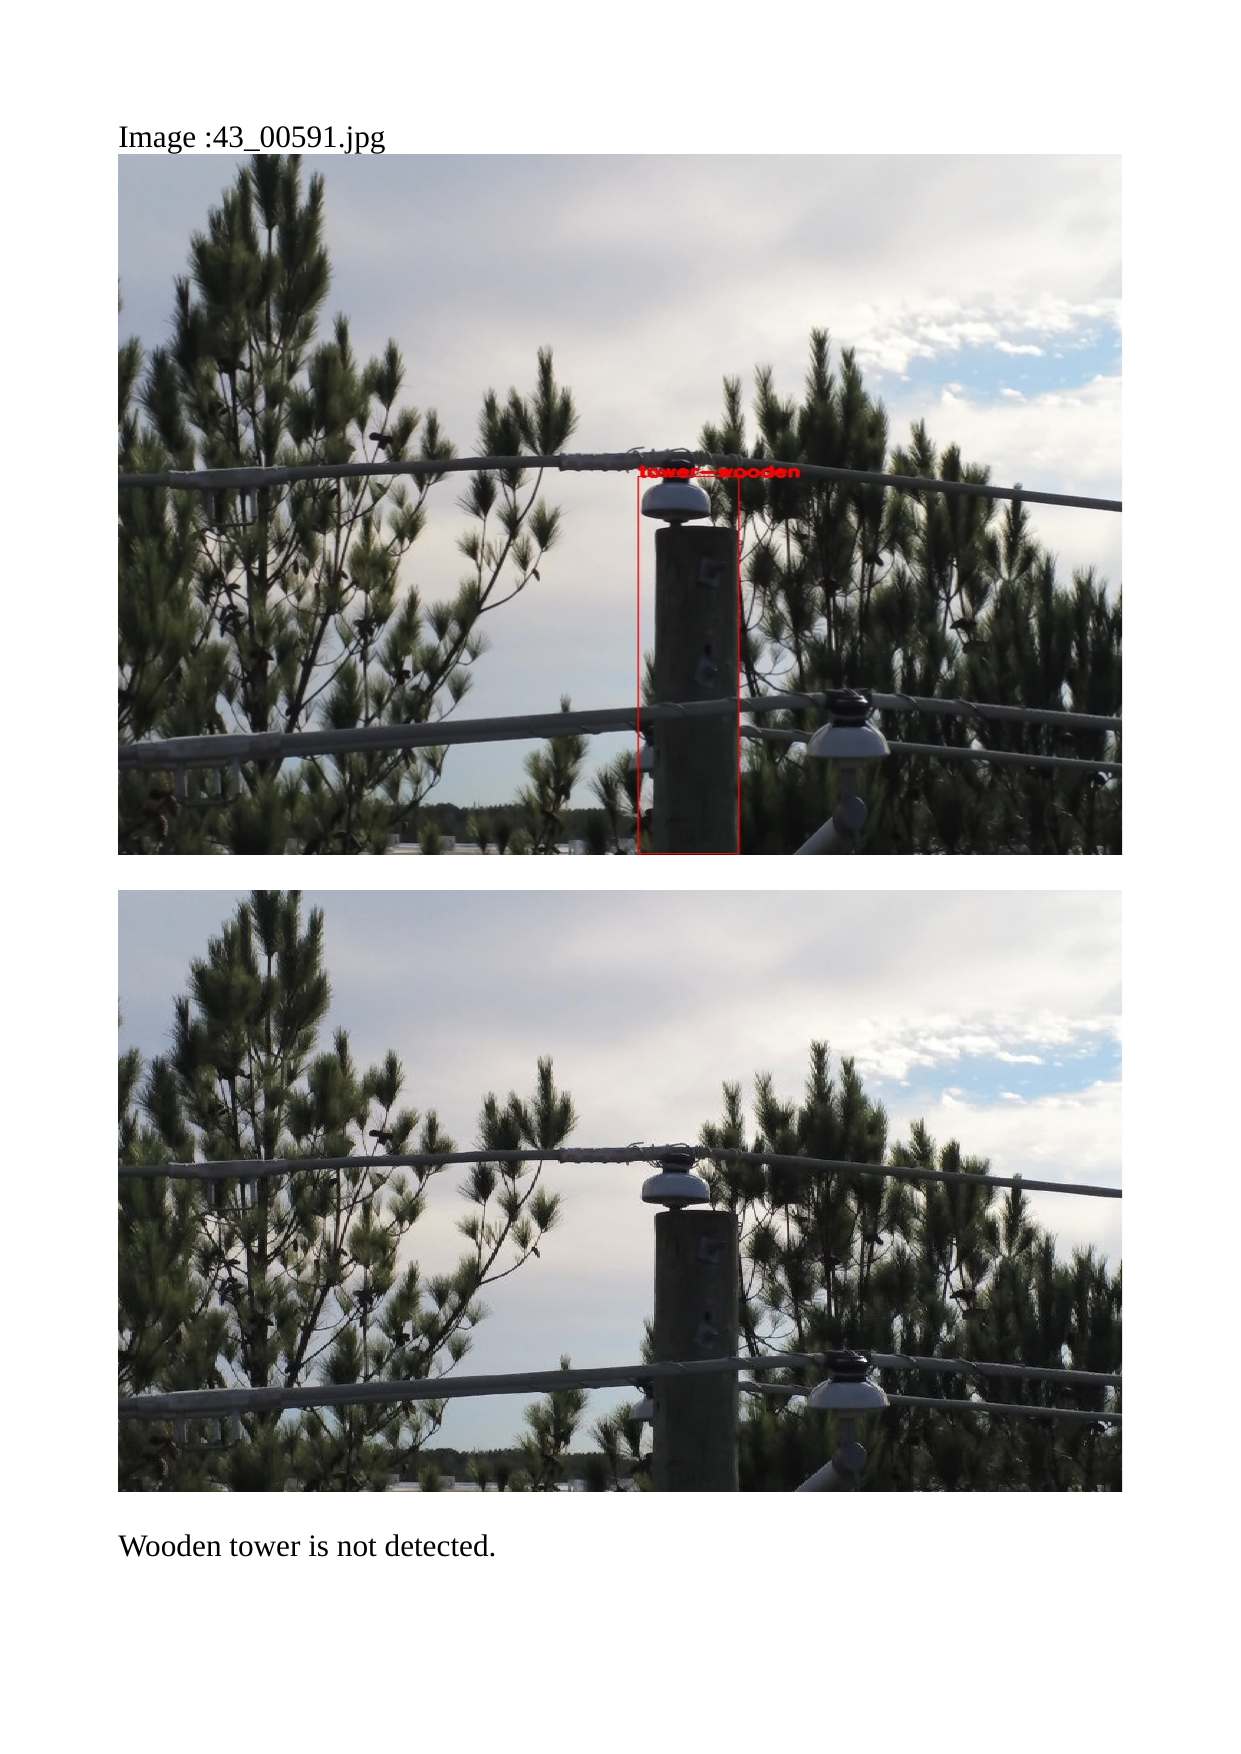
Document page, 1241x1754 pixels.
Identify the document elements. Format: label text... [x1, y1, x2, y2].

picture [118, 154, 1123, 855]
picture [118, 890, 1123, 1492]
text Image :43_00591.jpg [118, 118, 1122, 154]
text Wooden tower is not detected. [118, 1527, 1122, 1563]
